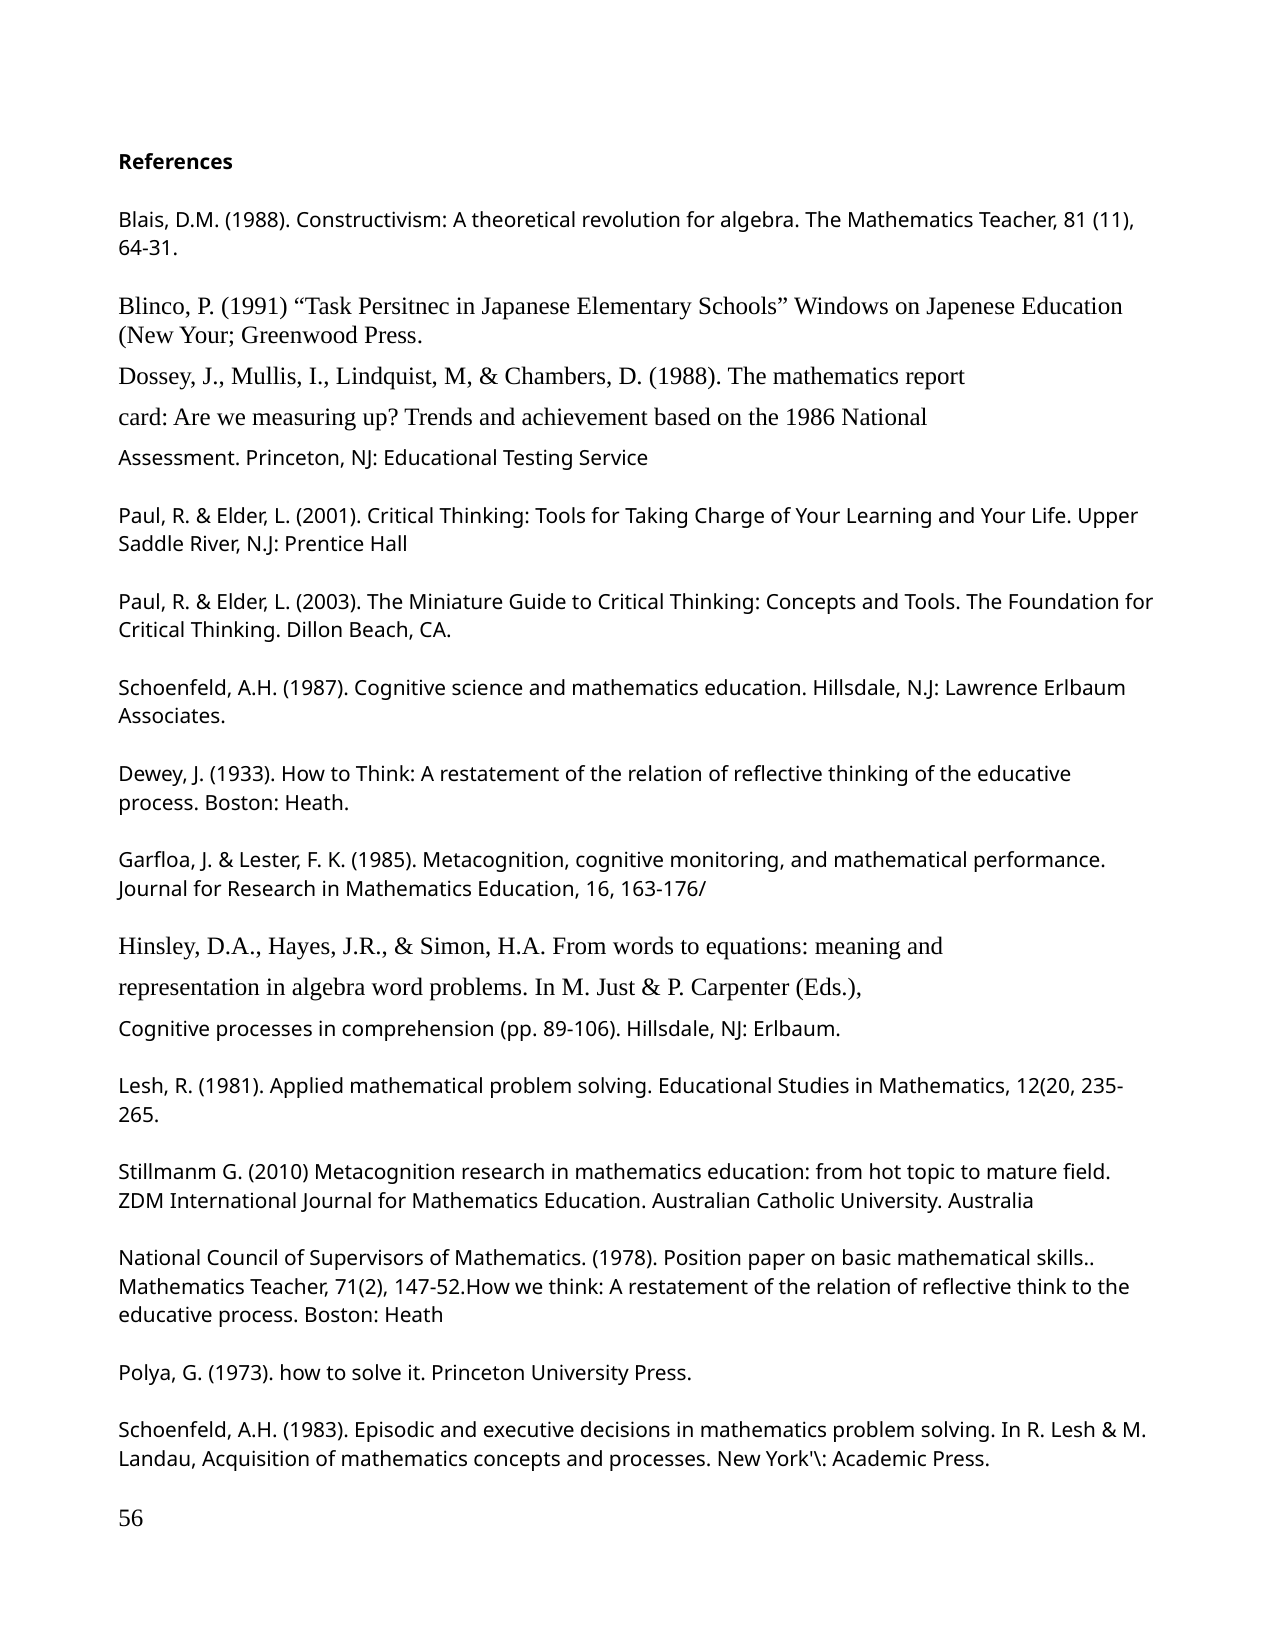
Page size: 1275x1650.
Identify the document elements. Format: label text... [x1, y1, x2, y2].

text Dossey, J., Mullis, I., Lindquist, M, & Chambers, D. (1988). The mathematics report [118, 361, 1157, 390]
text Paul, R. & Elder, L. (2001). Critical Thinking: Tools for Taking Charge of Your Learning and Your Life. Upper Saddle River, N.J: Prentice Hall [118, 501, 1157, 558]
text representation in algebra word problems. In M. Just & P. Carpenter (Eds.), [118, 972, 1157, 1001]
text References [118, 147, 1157, 176]
text card: Are we measuring up? Trends and achievement based on the 1986 National [118, 402, 1157, 431]
text Schoenfeld, A.H. (1987). Cognitive science and mathematics education. Hillsdale, N.J: Lawrence Erlbaum Associates. [118, 673, 1157, 730]
text Garfloa, J. & Lester, F. K. (1985). Metacognition, cognitive monitoring, and mathematical performance. Journal for Research in Mathematics Education, 16, 163-176/ [118, 845, 1157, 902]
text Cognitive processes in comprehension (pp. 89-106). Hillsdale, NJ: Erlbaum. [118, 1014, 1157, 1042]
text Assessment. Princeton, NJ: Educational Testing Service [118, 443, 1157, 472]
text National Council of Supervisors of Mathematics. (1978). Position paper on basic mathematical skills.. Mathematics Teacher, 71(2), 147-52.How we think: A restatement of the relation of reflective think to the educative process. Boston: Heath [118, 1243, 1157, 1329]
text Dewey, J. (1933). How to Think: A restatement of the relation of reflective thinking of the educative process. Boston: Heath. [118, 759, 1157, 816]
text Blinco, P. (1991) “Task Persitnec in Japanese Elementary Schools” Windows on Japenese Education (New Your; Greenwood Press. [118, 291, 1157, 348]
text Hinsley, D.A., Hayes, J.R., & Simon, H.A. From words to equations: meaning and [118, 931, 1157, 960]
text Polya, G. (1973). how to solve it. Princeton University Press. [118, 1358, 1157, 1386]
text Blais, D.M. (1988). Constructivism: A theoretical revolution for algebra. The Mathematics Teacher, 81 (11), 64-31. [118, 205, 1157, 262]
text Lesh, R. (1981). Applied mathematical problem solving. Educational Studies in Mathematics, 12(20, 235-265. [118, 1071, 1157, 1128]
text Schoenfeld, A.H. (1983). Episodic and executive decisions in mathematics problem solving. In R. Lesh & M. Landau, Acquisition of mathematics concepts and processes. New York'\: Academic Press. [118, 1416, 1157, 1472]
text Stillmanm G. (2010) Metacognition research in mathematics education: from hot topic to mature field. ZDM International Journal for Mathematics Education. Australian Catholic University. Australia [118, 1157, 1157, 1214]
text Paul, R. & Elder, L. (2003). The Miniature Guide to Critical Thinking: Concepts and Tools. The Foundation for Critical Thinking. Dillon Beach, CA. [118, 587, 1157, 644]
